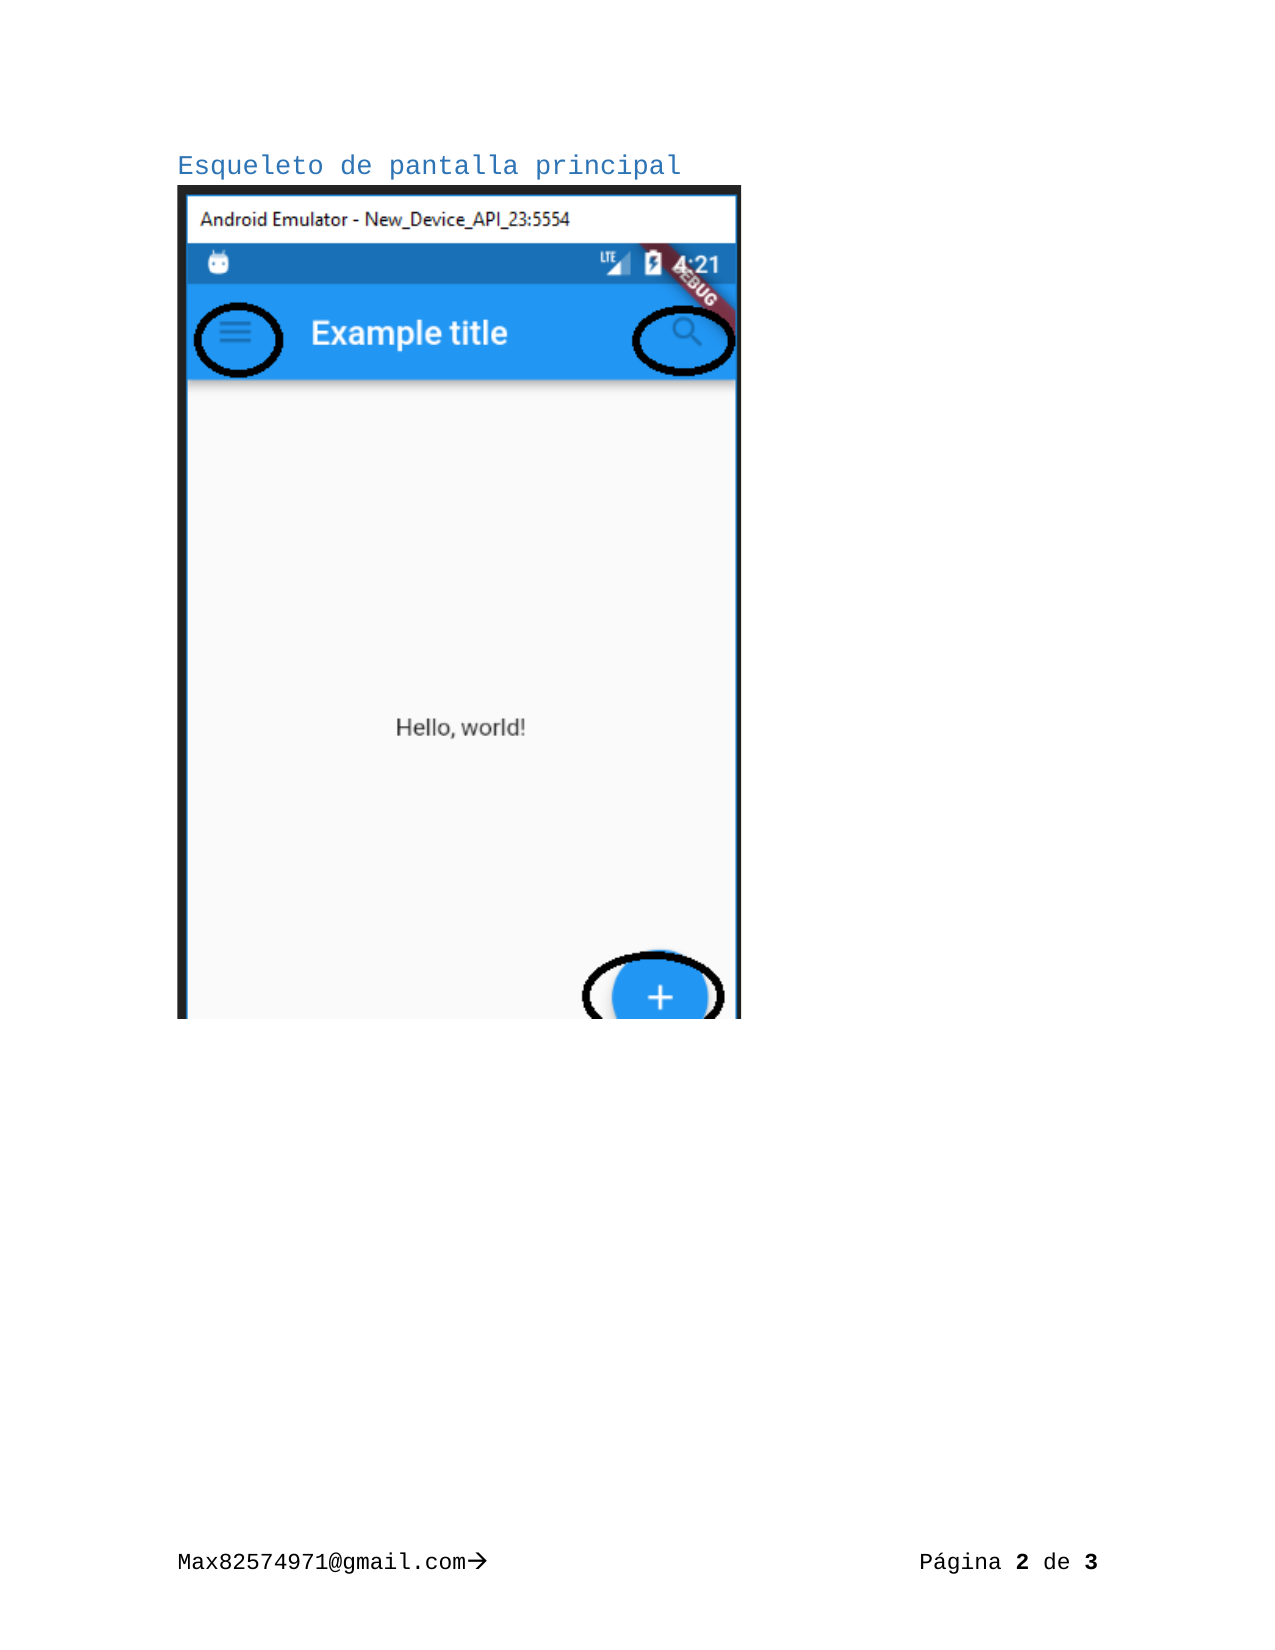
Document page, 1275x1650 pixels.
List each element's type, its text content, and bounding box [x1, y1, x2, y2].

subtitle Esqueleto de pantalla principal [177, 152, 1098, 182]
picture [177, 185, 742, 1019]
